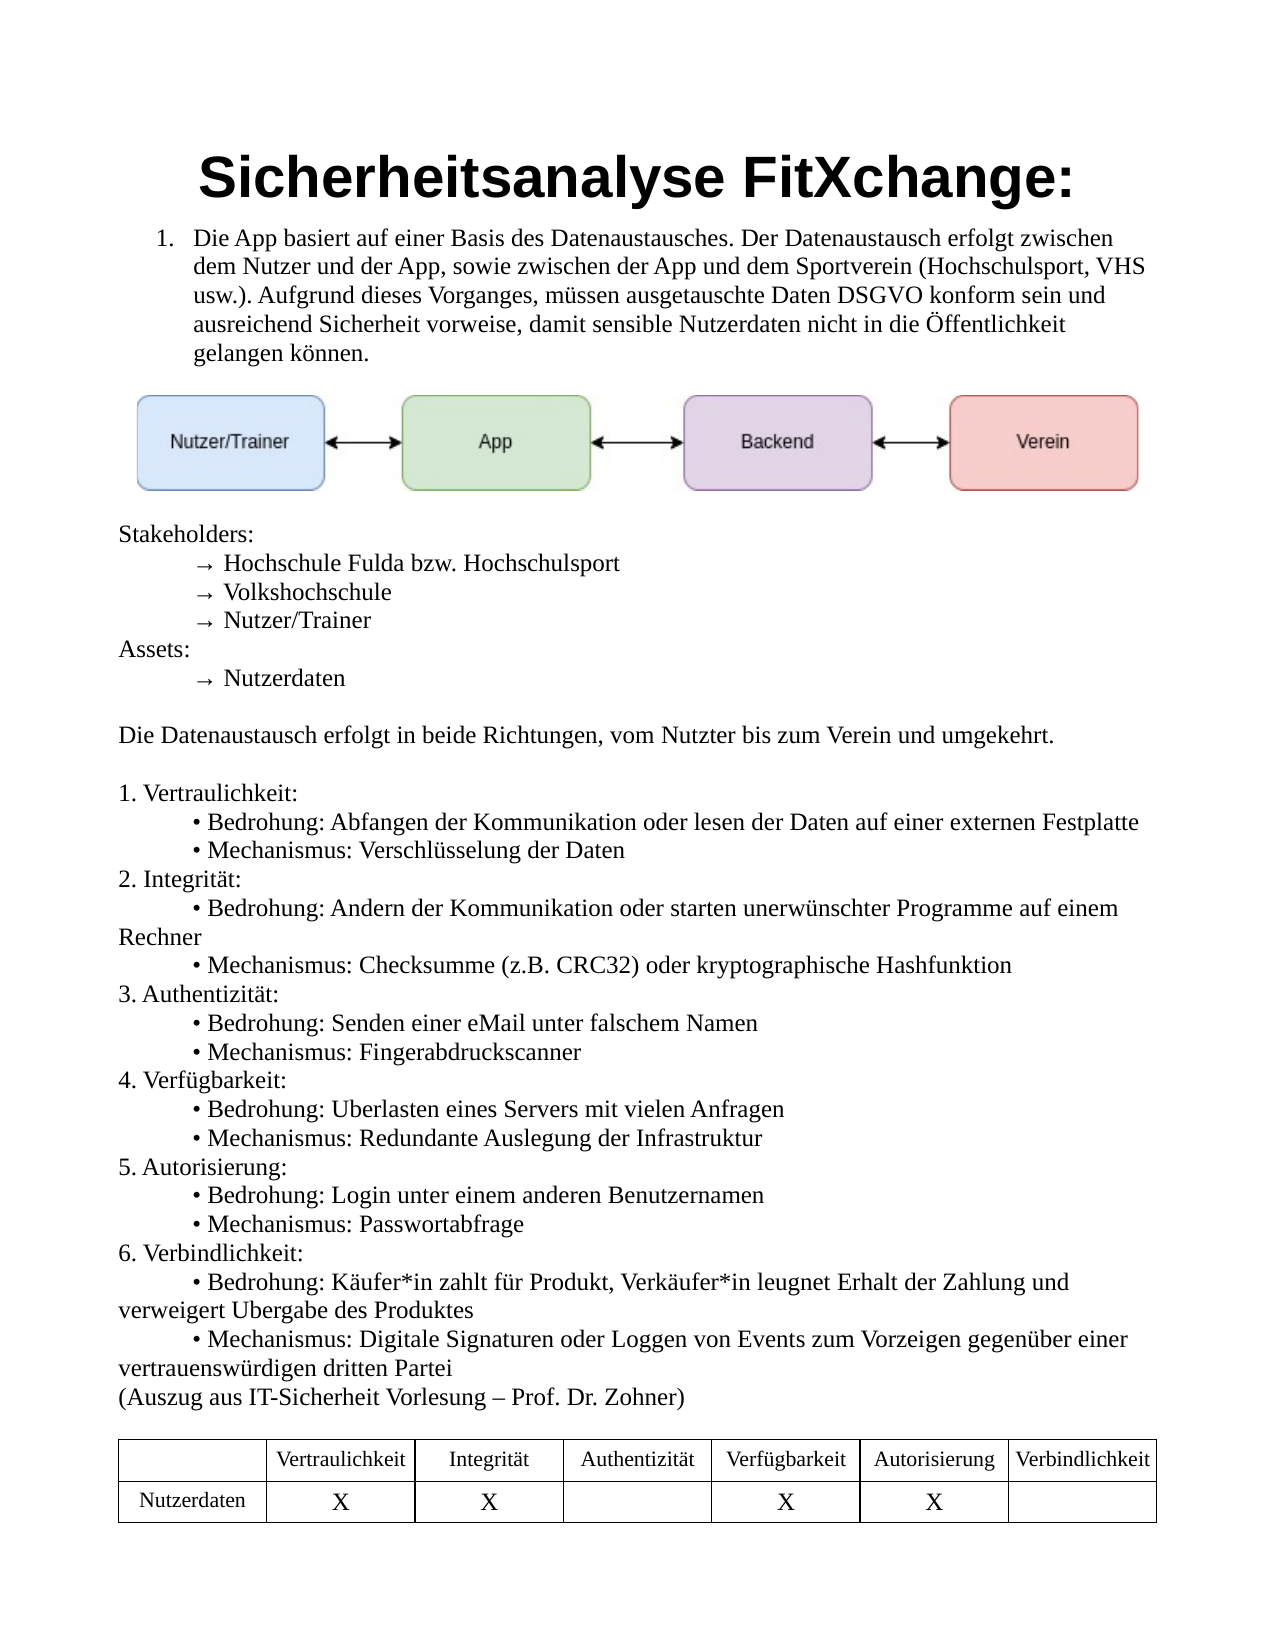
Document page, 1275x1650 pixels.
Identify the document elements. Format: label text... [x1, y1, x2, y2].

text • Bedrohung: Uberlasten eines Servers mit vielen Anfragen [118, 1094, 1157, 1123]
table_header Vertraulichkeit [267, 1440, 414, 1481]
text • Bedrohung: Login unter einem anderen Benutzernamen [118, 1181, 1157, 1209]
table_cell [1009, 1482, 1156, 1522]
text 4. Verfügbarkeit: [118, 1066, 1157, 1094]
table_header Verfügbarkeit [712, 1440, 859, 1481]
table_cell X [416, 1482, 563, 1522]
table_header Integrität [416, 1440, 563, 1481]
text • Mechanismus: Checksumme (z.B. CRC32) oder kryptographische Hashfunktion [118, 951, 1157, 979]
title Sicherheitsanalyse FitXchange: [118, 143, 1157, 210]
table_cell Nutzerdaten [119, 1482, 266, 1522]
text 1. Vertraulichkeit: [118, 778, 1157, 807]
text • Mechanismus: Digitale Signaturen oder Loggen von Events zum Vorzeigen gegenüber einer vertrauenswürdigen dritten Partei [118, 1324, 1157, 1382]
text 5. Autorisierung: [118, 1152, 1157, 1181]
table_cell X [861, 1482, 1008, 1522]
table_header Verbindlichkeit [1009, 1440, 1156, 1481]
text Assets: [118, 634, 1157, 663]
text 3. Authentizität: [118, 979, 1157, 1008]
text • Bedrohung: Abfangen der Kommunikation oder lesen der Daten auf einer externen Festplatte [118, 807, 1157, 836]
text • Mechanismus: Passwortabfrage [118, 1209, 1157, 1238]
table_header Authentizität [564, 1440, 711, 1481]
table_header Autorisierung [861, 1440, 1008, 1481]
text 2. Integrität: [118, 864, 1157, 893]
text (Auszug aus IT-Sicherheit Vorlesung – Prof. Dr. Zohner) [118, 1382, 1157, 1411]
text → Volkshochschule [118, 577, 1157, 606]
text Die Datenaustausch erfolgt in beide Richtungen, vom Nutzter bis zum Verein und umgekehrt. [118, 721, 1157, 749]
text • Mechanismus: Fingerabdruckscanner [118, 1037, 1157, 1066]
table_header [119, 1440, 266, 1481]
text • Mechanismus: Redundante Auslegung der Infrastruktur [118, 1123, 1157, 1152]
text 6. Verbindlichkeit: [118, 1238, 1157, 1267]
list Die App basiert auf einer Basis des Datenaustausches. Der Datenaustausch erfolgt zwischen dem Nutzer und der App, sowie zwischen der App und dem Sportverein (Hochschulsport, VHS usw.). Aufgrund dieses Vorganges, müssen ausgetauschte Daten DSGVO konform sein und ausreichend Sicherheit vorweise, damit sensible Nutzerdaten nicht in die Öffentlichkeit gelangen können. [156, 223, 1157, 366]
text • Bedrohung: Andern der Kommunikation oder starten unerwünschter Programme auf einem Rechner [118, 893, 1157, 951]
text → Nutzer/Trainer [118, 606, 1157, 634]
text → Hochschule Fulda bzw. Hochschulsport [118, 548, 1157, 577]
table_cell X [712, 1482, 859, 1522]
text Stakeholders: [118, 519, 1157, 548]
text • Bedrohung: Senden einer eMail unter falschem Namen [118, 1008, 1157, 1037]
table_cell X [267, 1482, 414, 1522]
text • Bedrohung: Käufer*in zahlt für Produkt, Verkäufer*in leugnet Erhalt der Zahlung und verweigert Ubergabe des Produktes [118, 1267, 1157, 1324]
table_cell [564, 1482, 711, 1522]
text → Nutzerdaten [118, 663, 1157, 692]
picture [136, 395, 1139, 491]
text • Mechanismus: Verschlüsselung der Daten [118, 836, 1157, 864]
